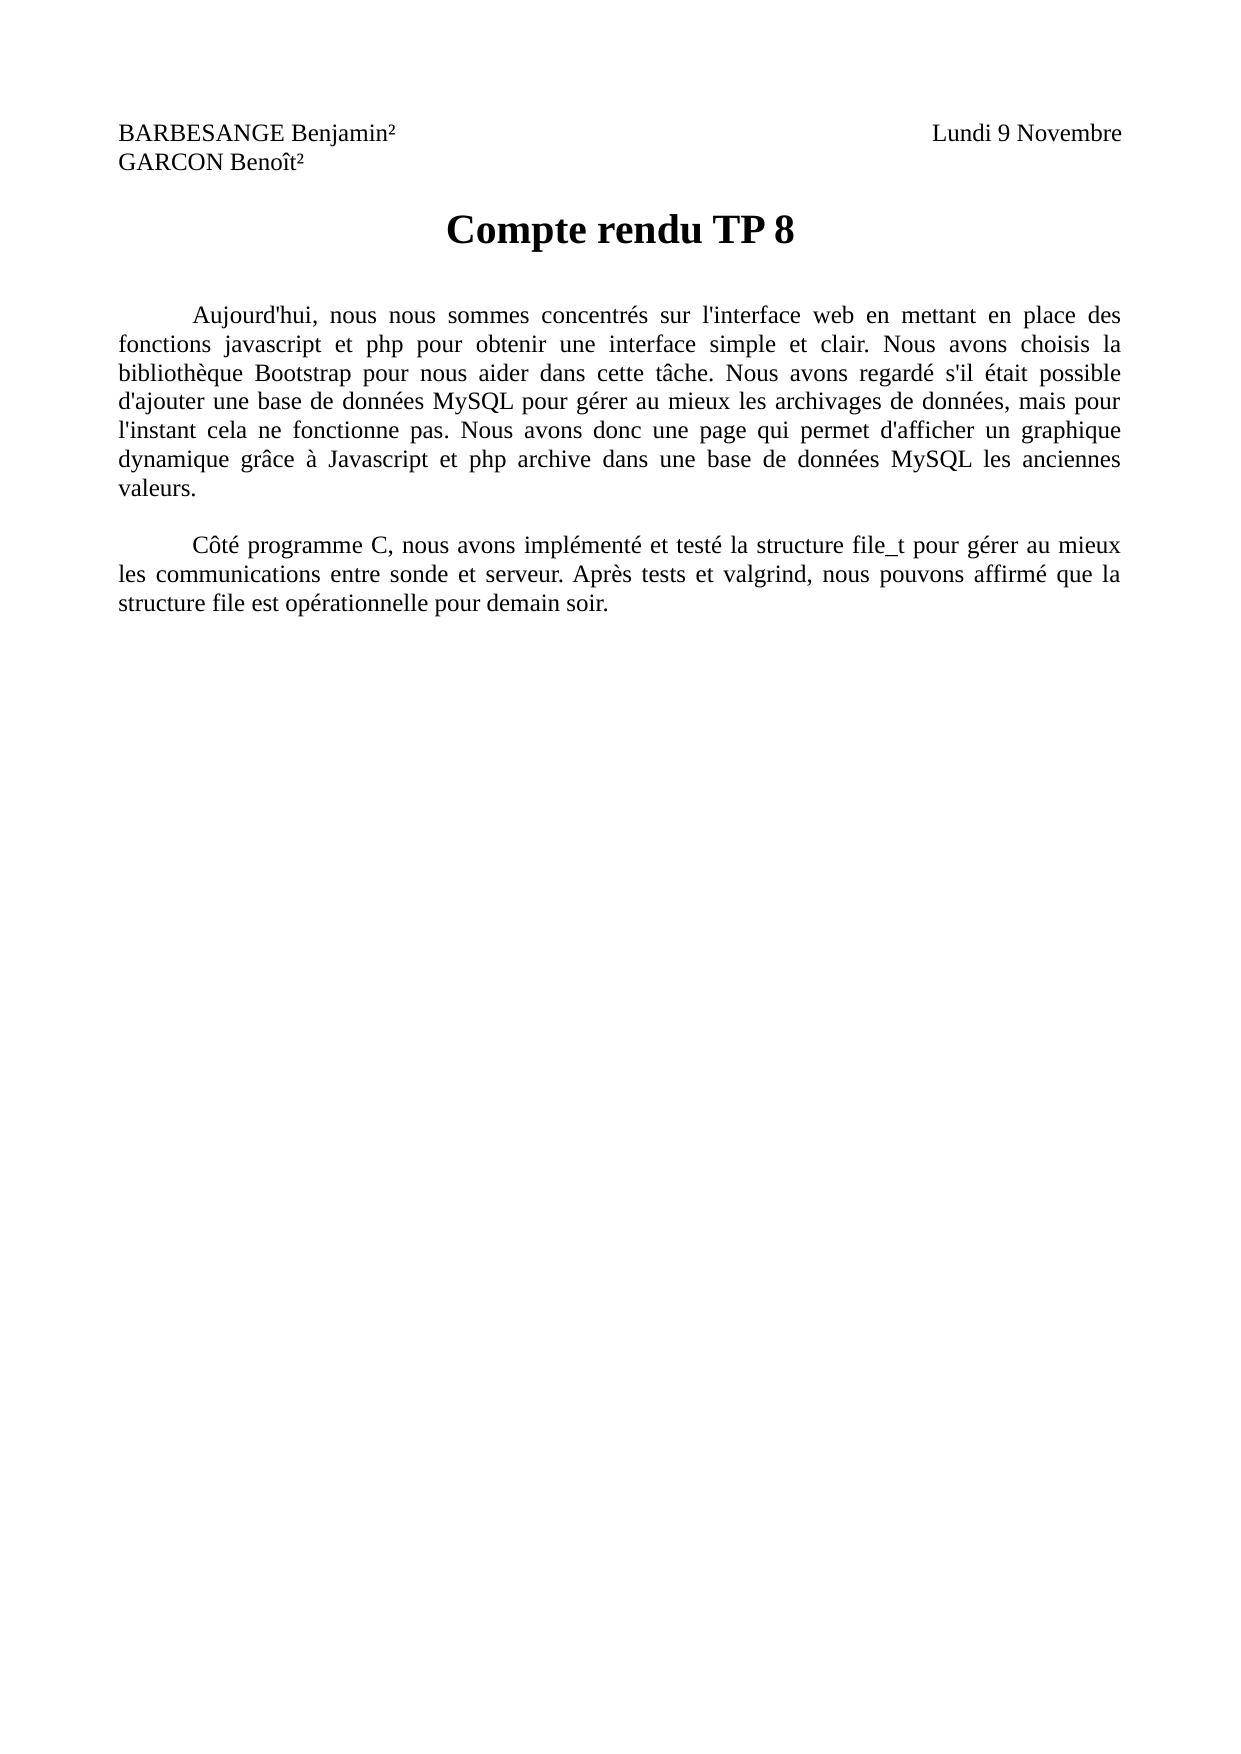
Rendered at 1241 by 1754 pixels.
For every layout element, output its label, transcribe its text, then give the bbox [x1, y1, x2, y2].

text Compte rendu TP 8 [118, 204, 1122, 252]
text GARCON Benoît² [118, 147, 1122, 176]
text Côté programme C, nous avons implémenté et testé la structure file_t pour gérer au mieux les communications entre sonde et serveur. Après tests et valgrind, nous pouvons affirmé que la structure file est opérationnelle pour demain soir. [118, 530, 1122, 616]
text BARBESANGE Benjamin² Lundi 9 Novembre [118, 118, 1122, 147]
text Aujourd'hui, nous nous sommes concentrés sur l'interface web en mettant en place des fonctions javascript et php pour obtenir une interface simple et clair. Nous avons choisis la bibliothèque Bootstrap pour nous aider dans cette tâche. Nous avons regardé s'il était possible d'ajouter une base de données MySQL pour gérer au mieux les archivages de données, mais pour l'instant cela ne fonctionne pas. Nous avons donc une page qui permet d'afficher un graphique dynamique grâce à Javascript et php archive dans une base de données MySQL les anciennes valeurs. [118, 300, 1122, 501]
